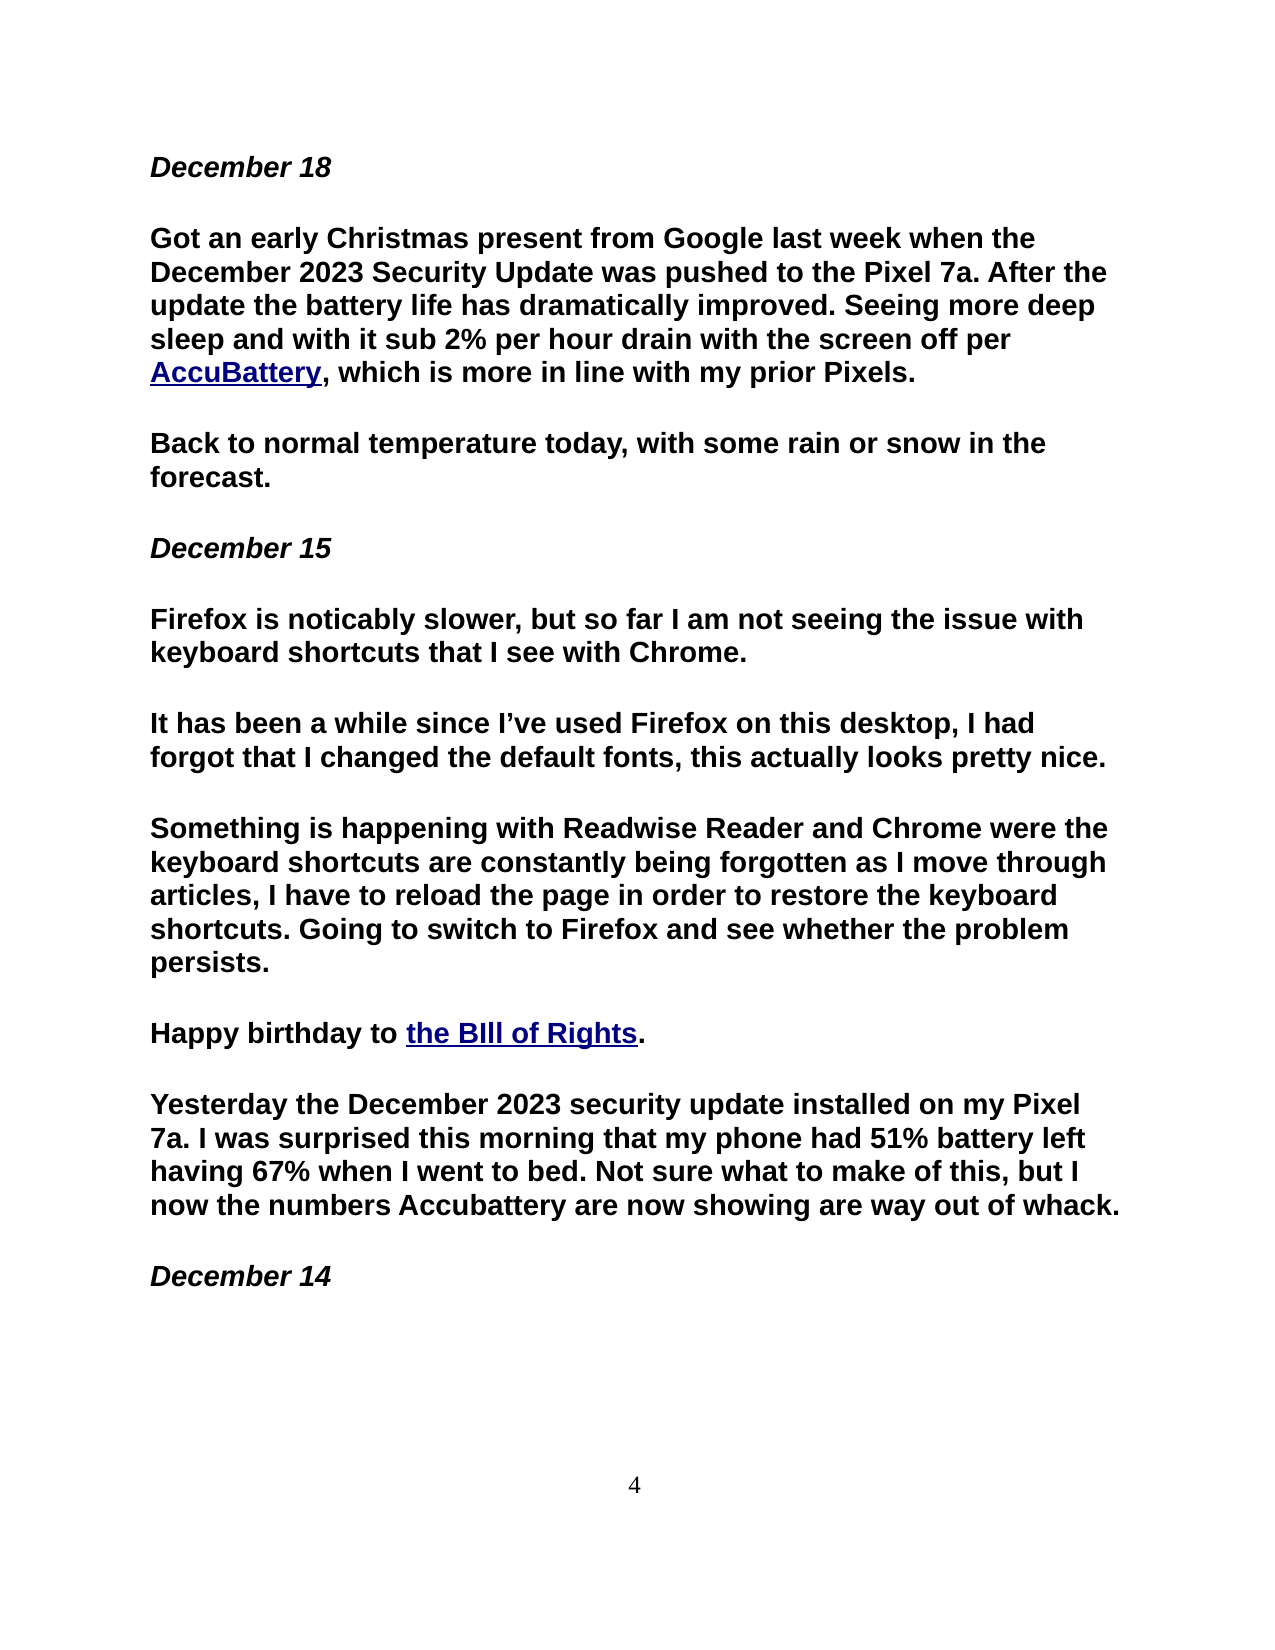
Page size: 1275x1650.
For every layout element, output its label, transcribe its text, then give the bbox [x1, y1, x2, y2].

subtitle Firefox is noticably slower, but so far I am not seeing the issue with keyboard shortcuts that I see with Chrome. [150, 602, 1125, 669]
subtitle December 15 [150, 531, 1125, 564]
subtitle Yesterday the December 2023 security update installed on my Pixel 7a. I was surprised this morning that my phone had 51% battery left having 67% when I went to bed. Not sure what to make of this, but I now the numbers Accubattery are now showing are way out of whack. [150, 1087, 1125, 1221]
subtitle December 14 [150, 1259, 1125, 1292]
subtitle It has been a while since I’ve used Firefox on this desktop, I had forgot that I changed the default fonts, this actually looks pretty nice. [150, 706, 1125, 773]
subtitle December 18 [150, 150, 1125, 183]
subtitle Got an early Christmas present from Google last week when the December 2023 Security Update was pushed to the Pixel 7a. After the update the battery life has dramatically improved. Seeing more deep sleep and with it sub 2% per hour drain with the screen off per AccuBattery, which is more in line with my prior Pixels. [150, 221, 1125, 389]
subtitle Back to normal temperature today, with some rain or snow in the forecast. [150, 426, 1125, 493]
subtitle Something is happening with Readwise Reader and Chrome were the keyboard shortcuts are constantly being forgotten as I move through articles, I have to reload the page in order to restore the keyboard shortcuts. Going to switch to Firefox and see whether the problem persists. [150, 811, 1125, 979]
subtitle Happy birthday to the BIll of Rights. [150, 1016, 1125, 1050]
